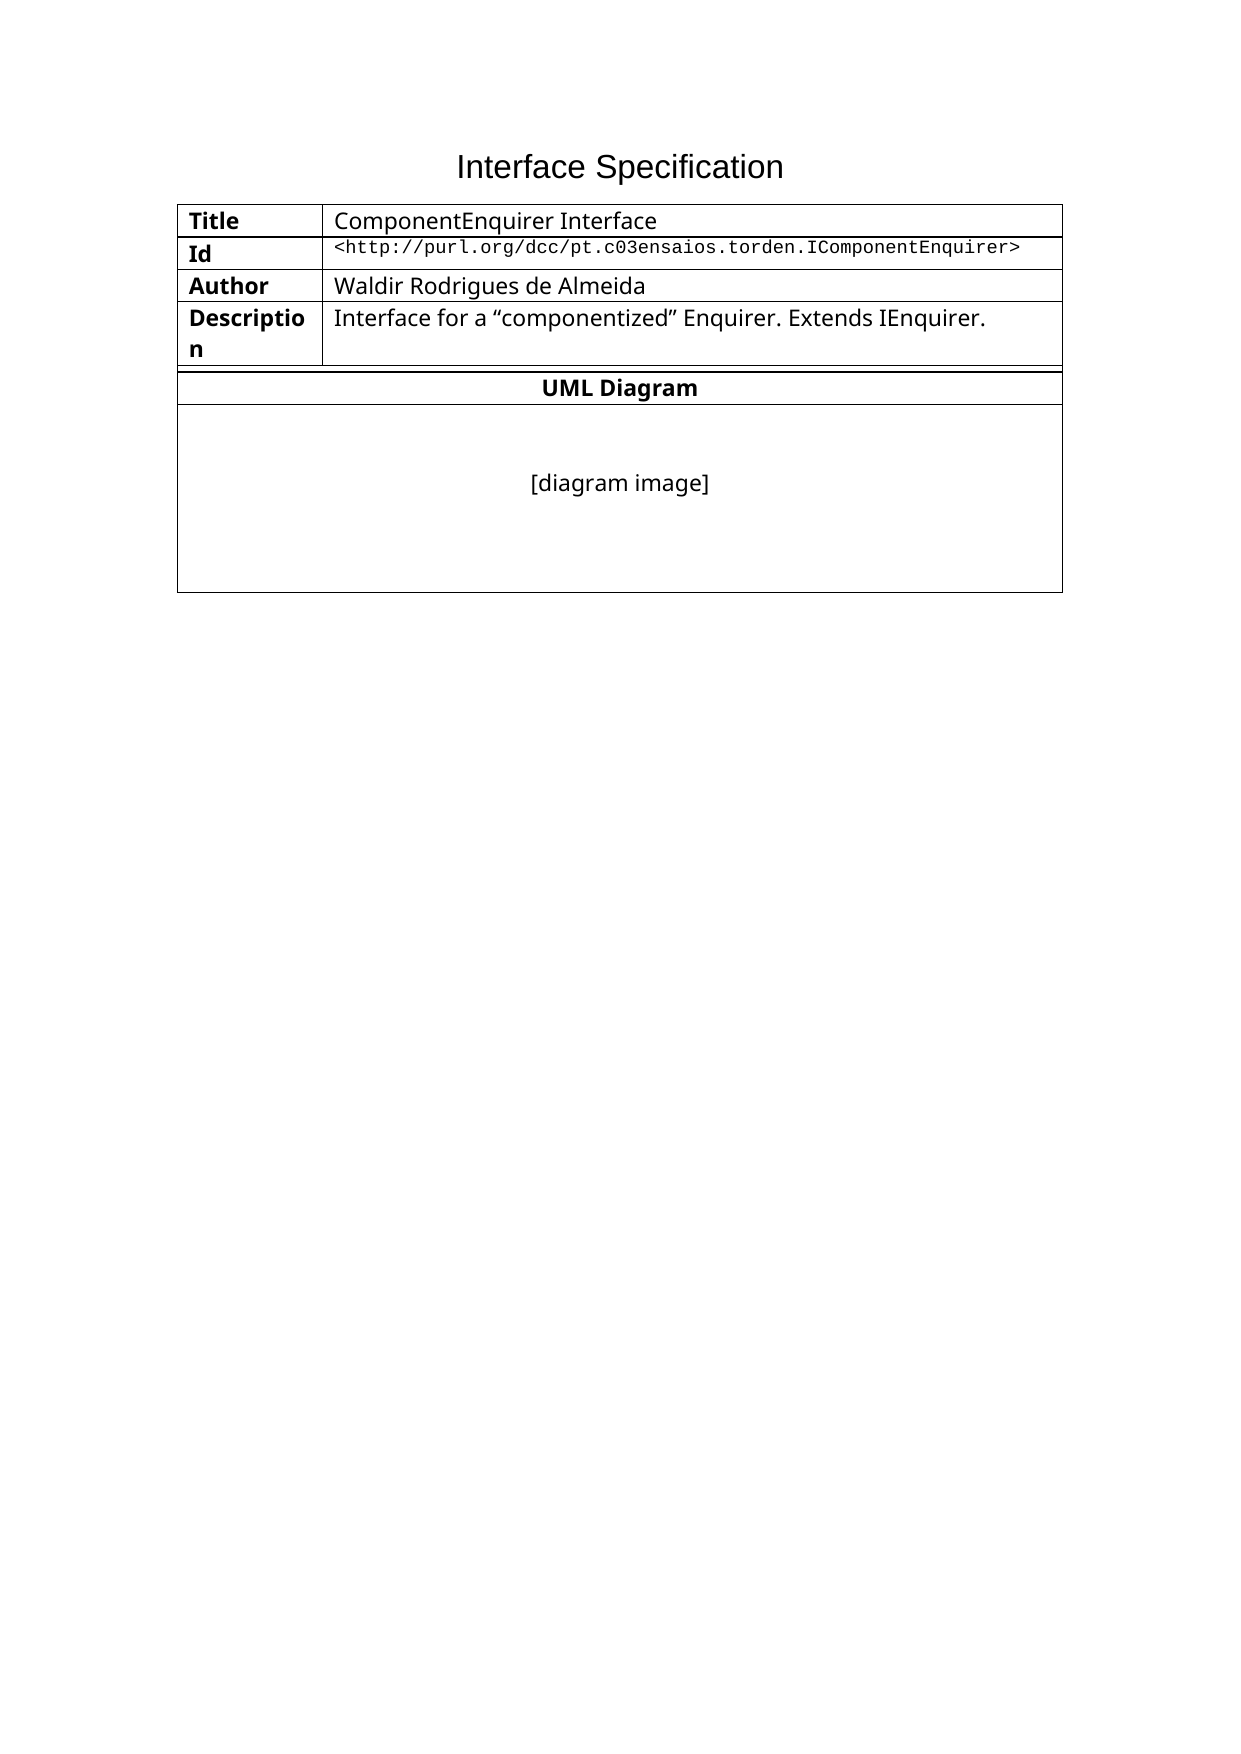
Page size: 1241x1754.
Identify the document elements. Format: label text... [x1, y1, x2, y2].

table_cell Id [178, 238, 322, 269]
table_cell UML Diagram [178, 373, 1062, 404]
table_cell Interface for a “componentized” Enquirer. Extends IEnquirer. [323, 302, 1062, 364]
table_header Title [178, 205, 322, 236]
table_cell Waldir Rodrigues de Almeida [323, 270, 1062, 301]
table_cell <http://purl.org/dcc/pt.c03ensaios.torden.IComponentEnquirer> [323, 238, 1062, 269]
table_cell [178, 366, 1062, 371]
text Interface Specification [177, 148, 1063, 186]
table_header ComponentEnquirer Interface [323, 205, 1062, 236]
table_cell Description [178, 302, 322, 364]
table_cell Author [178, 270, 322, 301]
table_cell [diagram image] [178, 405, 1062, 592]
